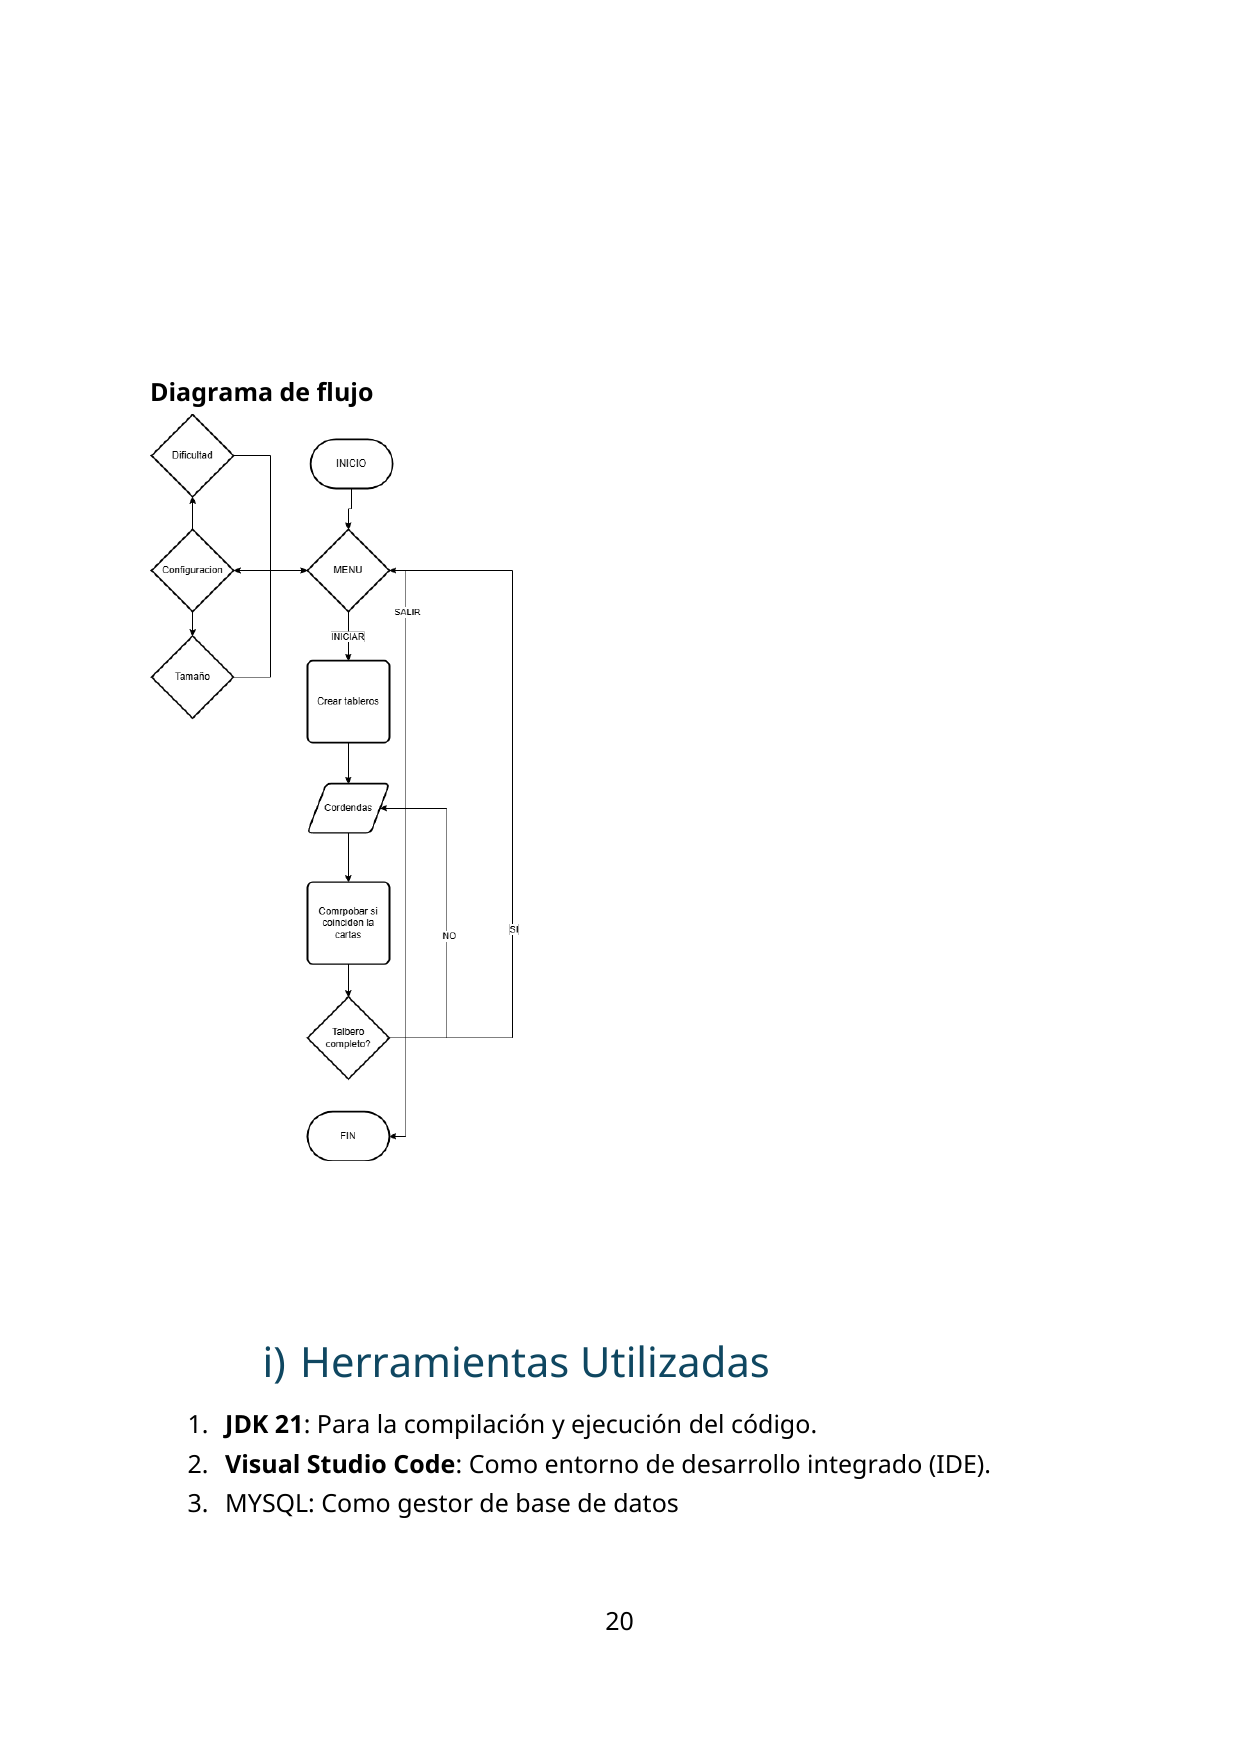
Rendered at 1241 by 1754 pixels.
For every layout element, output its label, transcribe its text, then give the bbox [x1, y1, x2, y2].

list JDK 21: Para la compilación y ejecución del código. [187, 1407, 1090, 1441]
list MYSQL: Como gestor de base de datos [187, 1486, 1090, 1520]
subtitle Herramientas Utilizadas [262, 1333, 1090, 1389]
list Visual Studio Code: Como entorno de desarrollo integrado (IDE). [187, 1446, 1090, 1481]
text Diagrama de flujo [150, 374, 1090, 1161]
